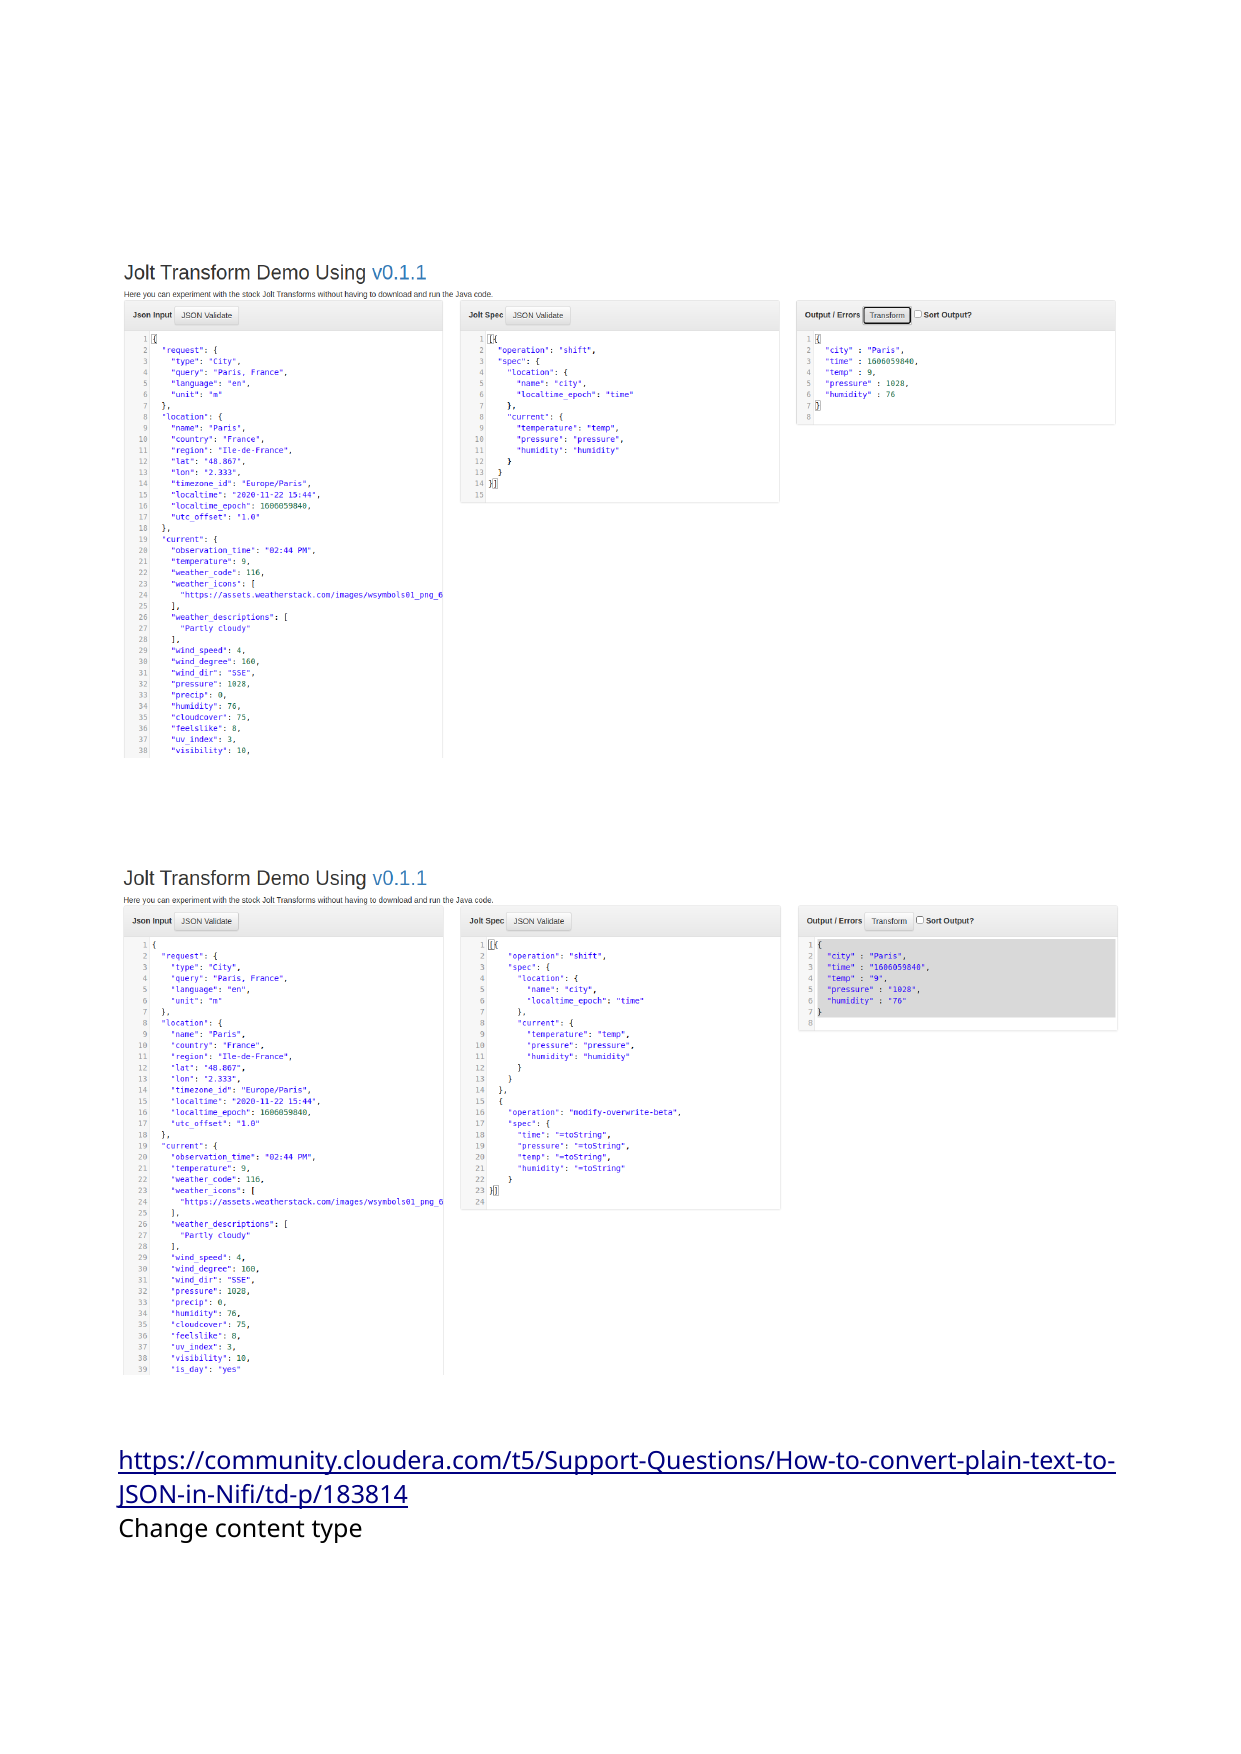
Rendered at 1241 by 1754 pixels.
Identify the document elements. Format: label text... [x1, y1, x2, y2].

text Change content type [118, 1511, 1122, 1545]
picture [118, 860, 1123, 1375]
picture [118, 254, 1123, 758]
text https://community.cloudera.com/t5/Support-Questions/How-to-convert-plain-text-to-JSON-in-Nifi/td-p/183814 [118, 1443, 1122, 1511]
